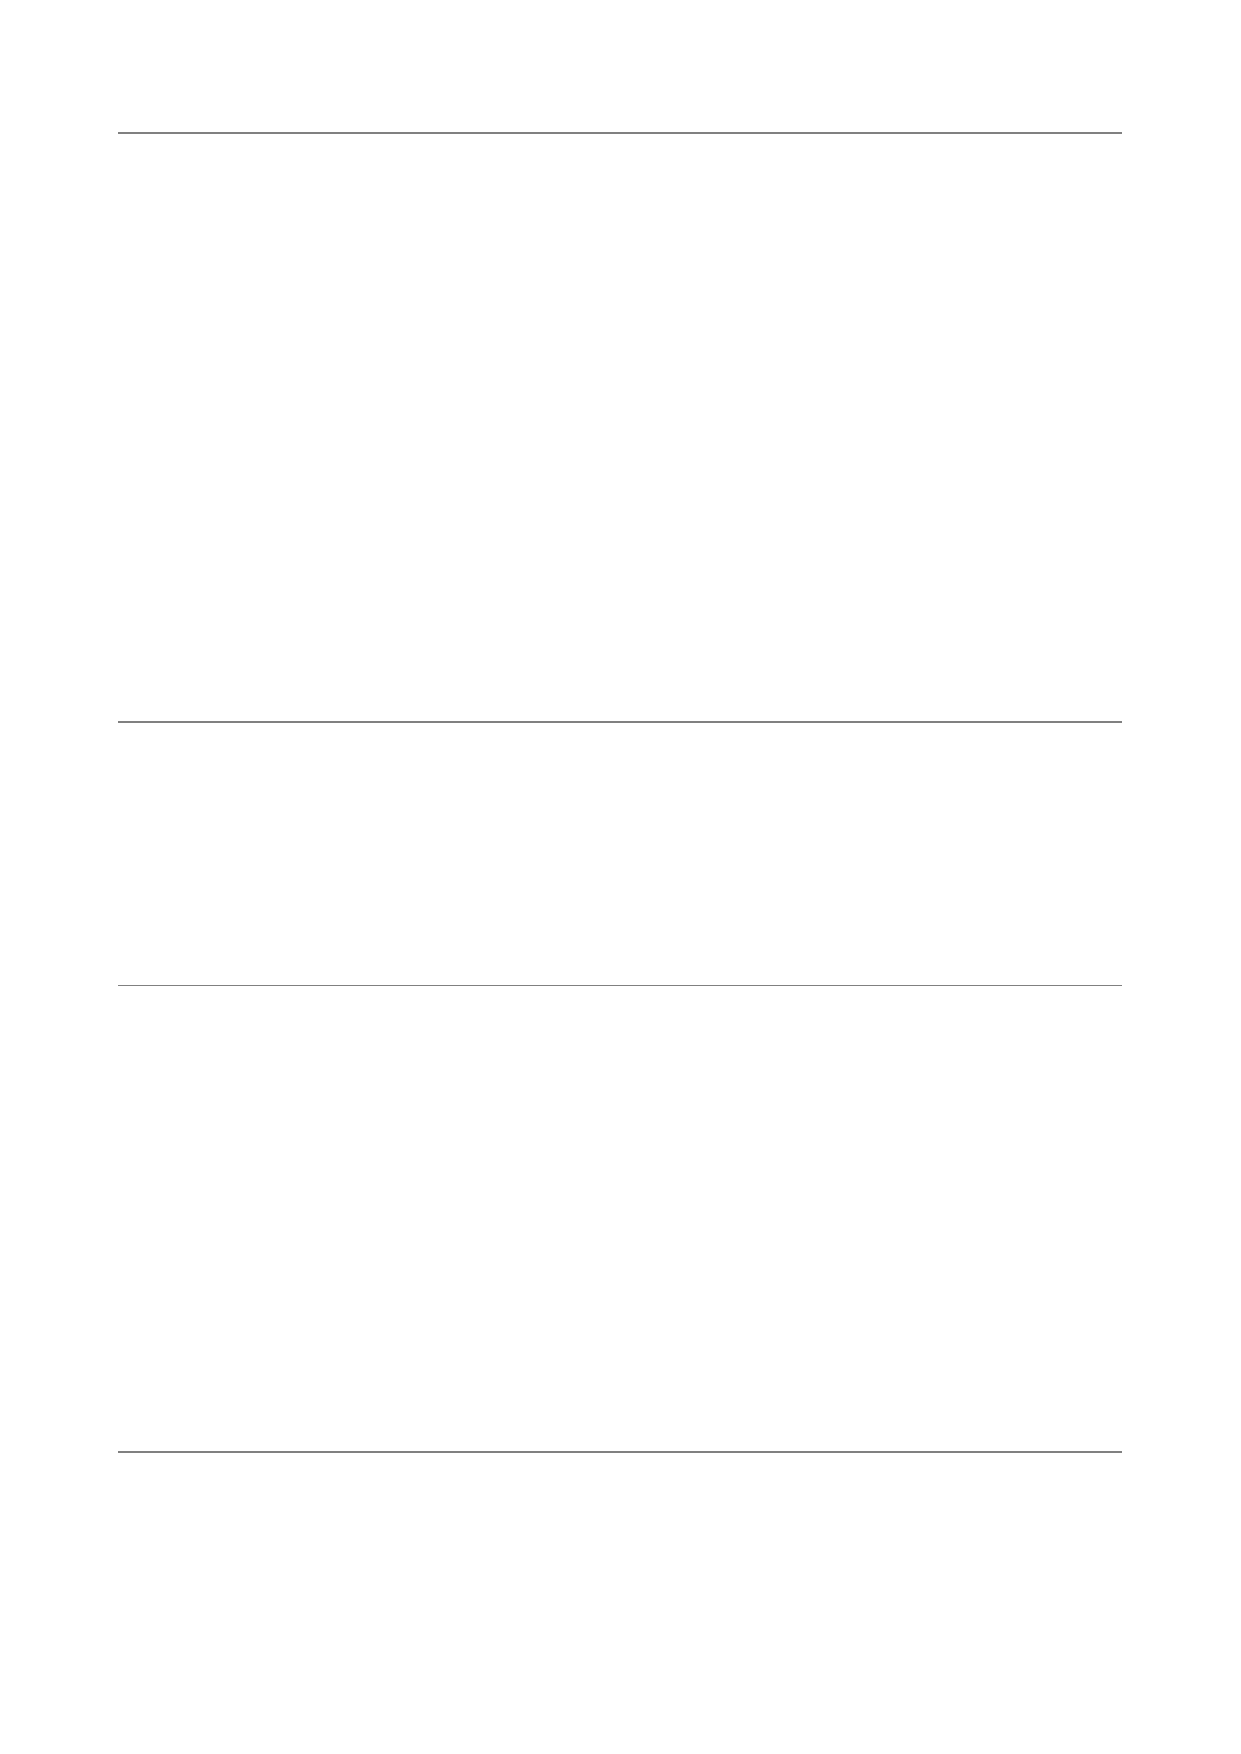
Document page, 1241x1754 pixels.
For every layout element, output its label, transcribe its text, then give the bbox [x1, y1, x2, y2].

text «Есть цепочка → она закончилась → значит промис закончился» [177, 568, 1063, 597]
table_cell успех идёт дальше [499, 292, 734, 327]
table_cell ошибка [118, 396, 351, 430]
table_header Что было в Promise [118, 258, 351, 292]
text Ааа, вот ГДЕ именно у тебя логический разрыв — это очень важный момент 👍 Ты думаешь так: [118, 488, 1122, 549]
subtitle 2️⃣ Что такое «промис» на самом деле [118, 1036, 1122, 1079]
table_header Что дальше [499, 258, 734, 292]
text let p = new Promise((resolve, reject) => { [118, 1092, 1122, 1115]
text }); [118, 1139, 1122, 1162]
list Промис — это ОДИН объект с состоянием [162, 876, 1122, 904]
table_cell ошибка [118, 327, 351, 361]
table_cell ошибка из finally [499, 361, 734, 396]
list pending → ожидание [162, 1239, 1122, 1270]
list Цепочка — это ПОСЛЕДОВАТЕЛЬНОСТЬ промисов [162, 923, 1122, 952]
text У этого промиса есть состояния: [118, 1192, 1122, 1221]
text resolve("value"); [118, 1115, 1122, 1139]
table_cell ошибка из finally [499, 396, 734, 430]
table_cell ничего [351, 292, 499, 327]
table_cell ошибка [351, 396, 499, 430]
table_header Что в finally [351, 258, 499, 292]
list rejected → ошибка [162, 1339, 1122, 1370]
table_cell ошибка [351, 361, 499, 396]
list fulfilled → успех [162, 1289, 1122, 1320]
table_cell успех [118, 361, 351, 396]
subtitle 1️⃣ Главная идея (вот её надо поймать) [118, 772, 1122, 816]
text ❗ Как только он стал fulfilled / rejected — ОН ЗАВЕРШЁН НАВСЕГДА [118, 1389, 1122, 1418]
text Но в JavaScript это не так устроено. Сейчас объясню аккуратно, шаг за шагом, и всё встанет на место. [118, 627, 1122, 688]
subtitle 7️⃣ Таблица поведения (очень наглядно) [118, 187, 1122, 245]
table_cell успех [118, 292, 351, 327]
text 🧠 Промис ≠ цепочка [118, 828, 1122, 857]
table_cell ничего [351, 327, 499, 361]
table_cell ошибка идёт дальше [499, 327, 734, 361]
